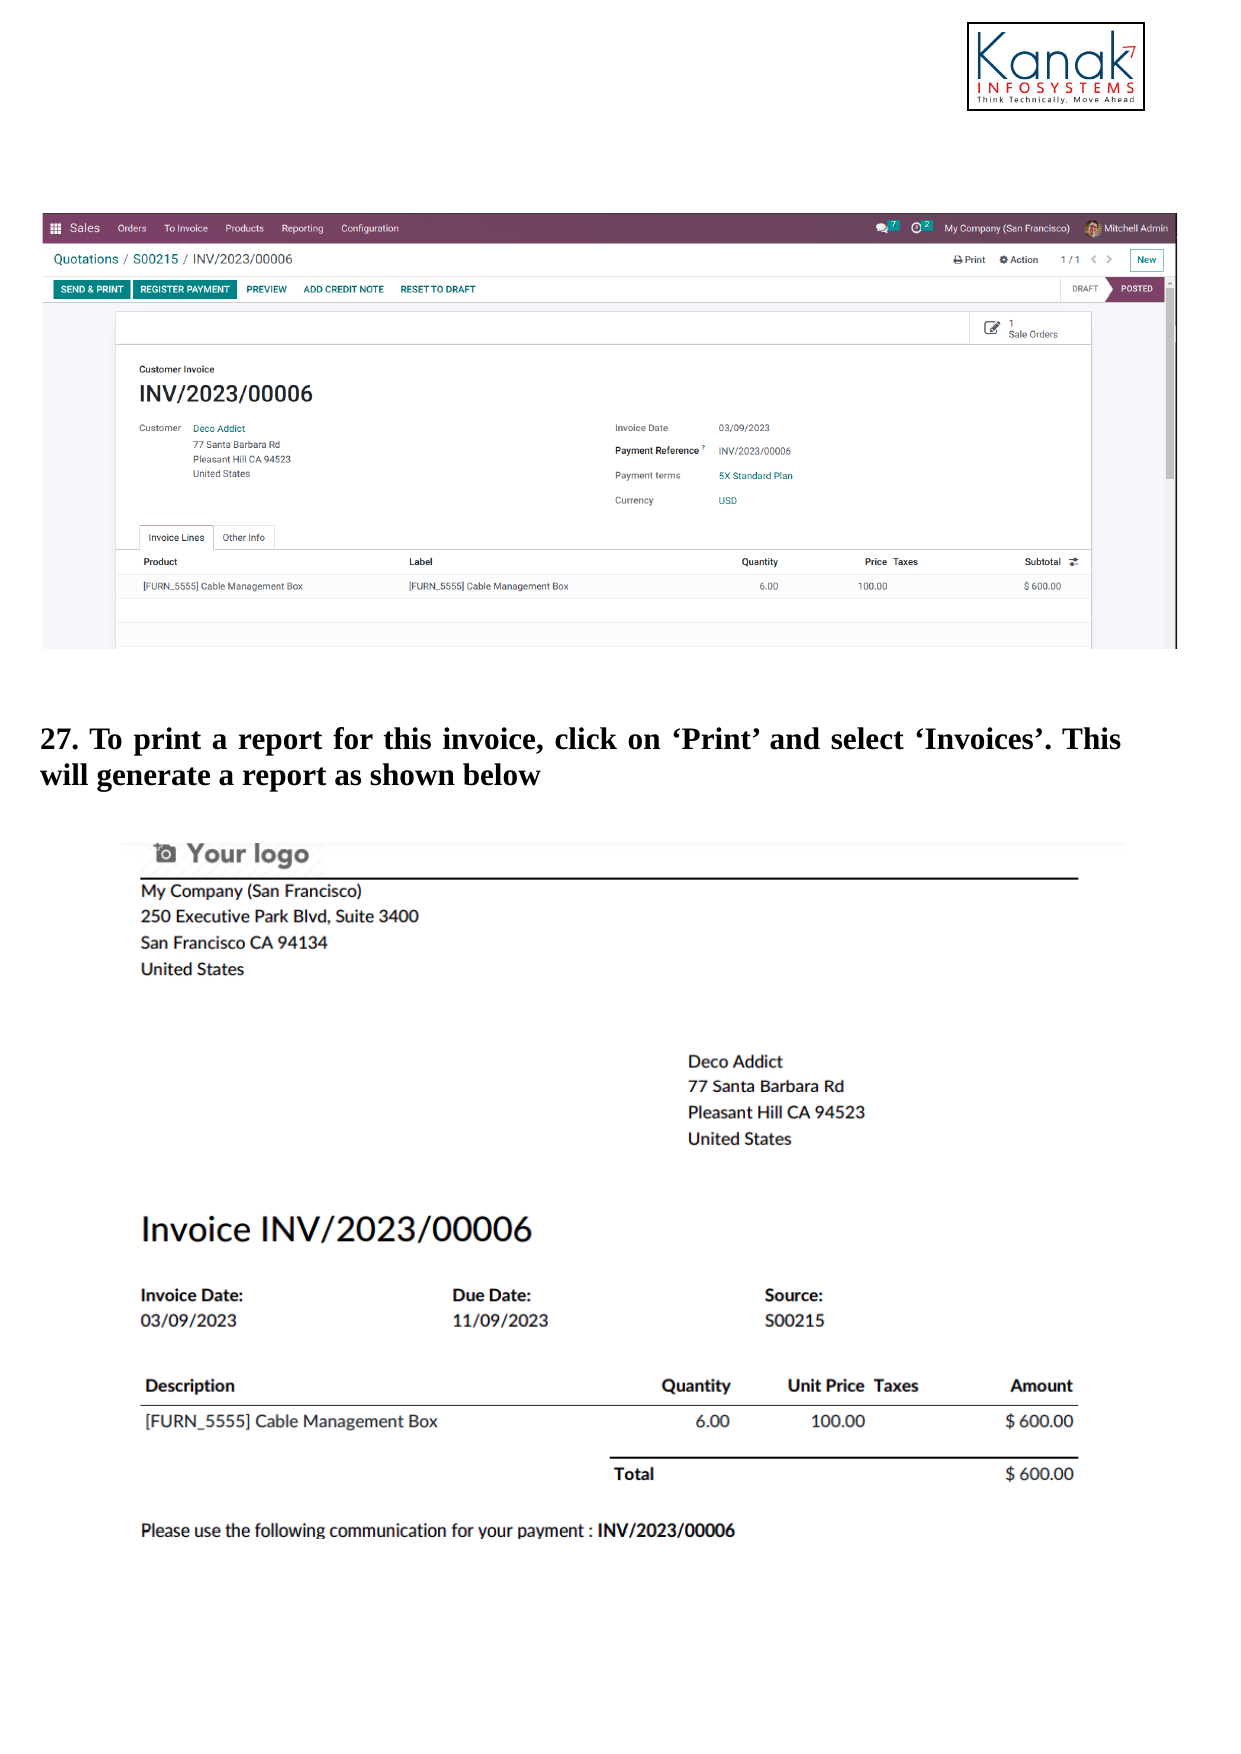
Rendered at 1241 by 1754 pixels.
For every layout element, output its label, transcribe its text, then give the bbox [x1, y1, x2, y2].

text 27. To print a report for this invoice, click on ‘Print’ and select ‘Invoices’. This will generate a report as shown below [40, 720, 1122, 792]
picture [120, 843, 1125, 1539]
picture [42, 213, 1178, 649]
picture [969, 24, 1143, 109]
